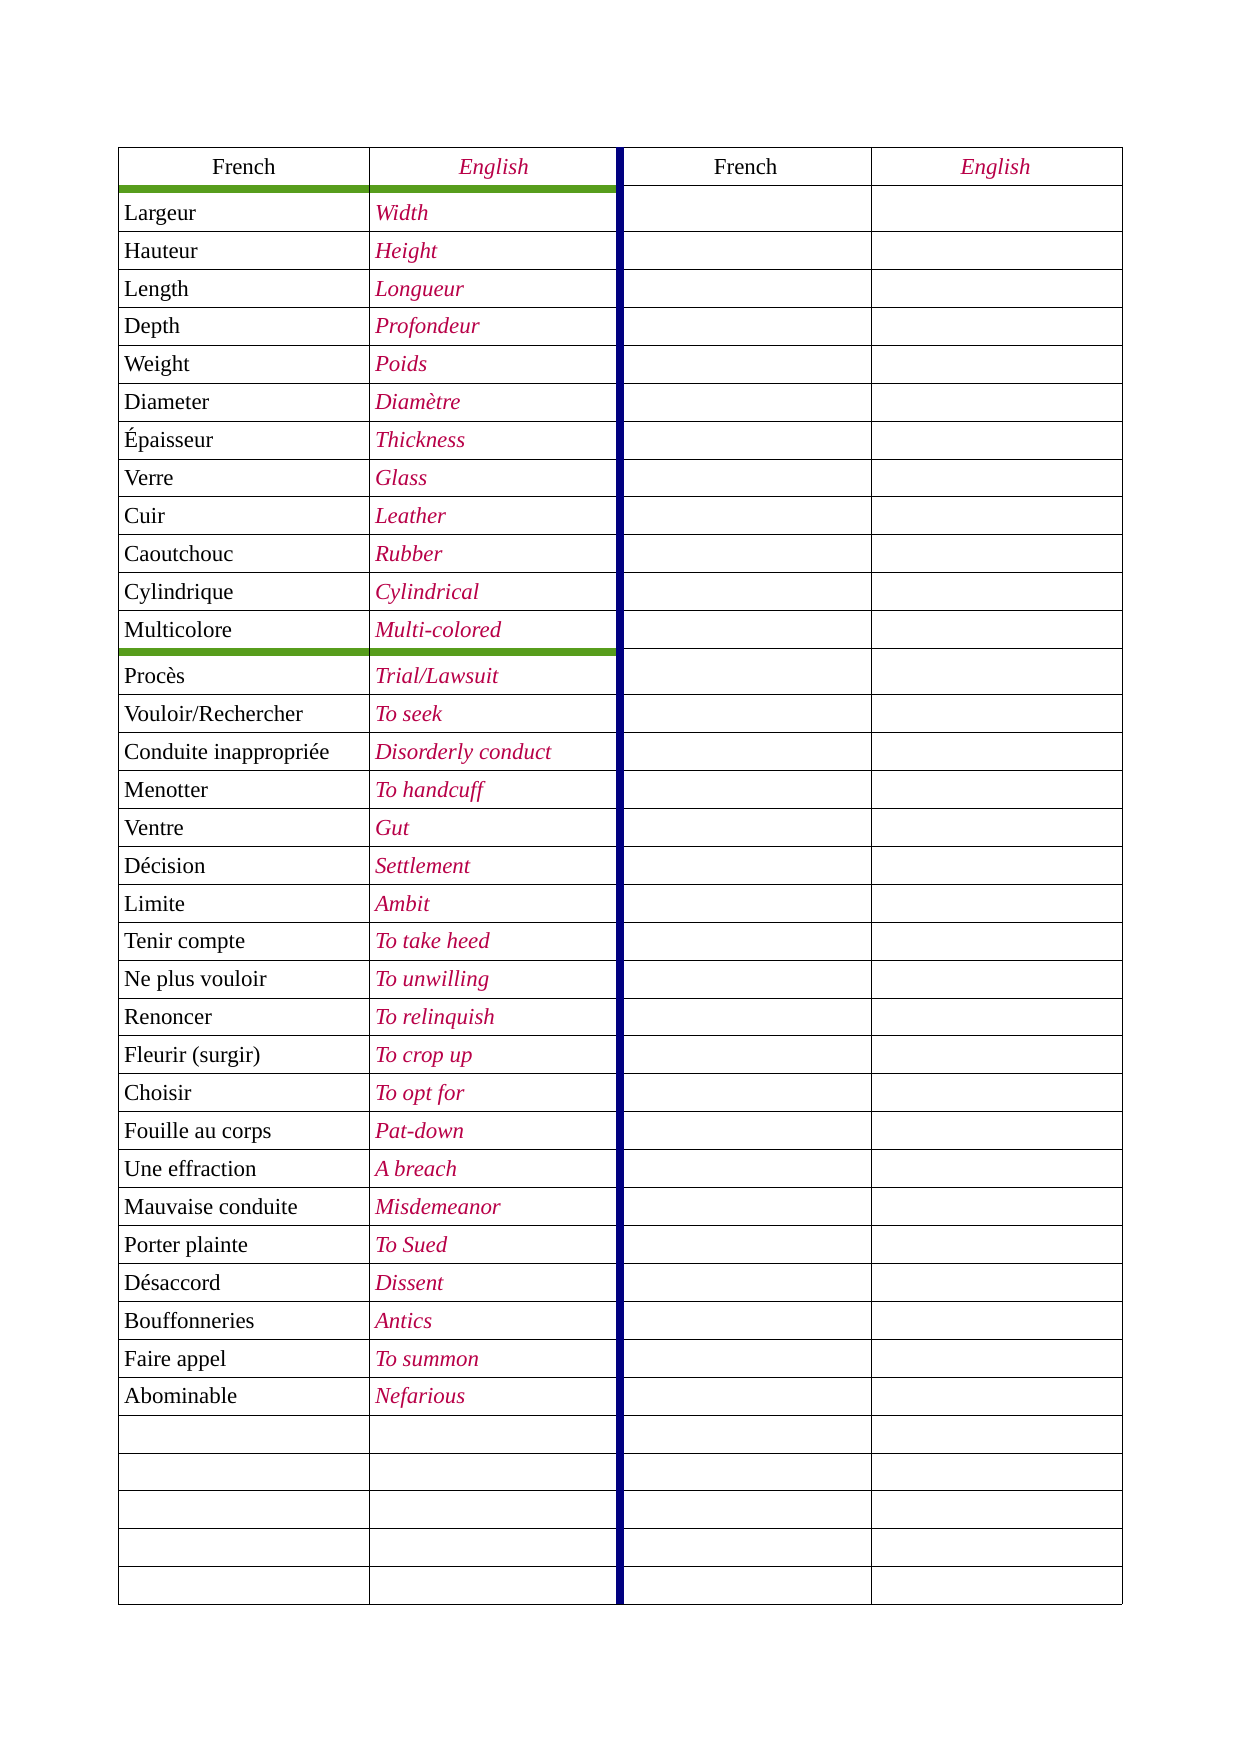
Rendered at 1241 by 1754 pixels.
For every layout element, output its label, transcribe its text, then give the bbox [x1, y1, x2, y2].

table_cell [872, 771, 1122, 808]
table_cell Une effraction [119, 1150, 369, 1187]
table_cell [624, 535, 871, 572]
table_cell Décision [119, 847, 369, 884]
table_cell [624, 422, 871, 458]
table_cell [872, 999, 1122, 1035]
table_cell [624, 649, 871, 694]
table_cell Abominable [119, 1378, 369, 1414]
table_cell Choisir [119, 1074, 369, 1111]
table_cell Glass [370, 460, 616, 496]
table_cell [624, 1150, 871, 1187]
table_cell Depth [119, 308, 369, 345]
table_cell [872, 308, 1122, 345]
table_header French [119, 148, 369, 185]
table_cell [624, 885, 871, 922]
table_cell [872, 1150, 1122, 1187]
table_cell [370, 1416, 616, 1452]
table_header English [872, 148, 1122, 185]
table_cell To seek [370, 695, 616, 732]
table_cell [872, 1416, 1122, 1452]
table_cell [119, 1567, 369, 1604]
table_cell Procès [119, 656, 369, 694]
table_cell Pat-down [370, 1112, 616, 1149]
table_cell Longueur [370, 270, 616, 307]
table_cell [624, 999, 871, 1035]
table_cell [624, 186, 871, 231]
table_cell Antics [370, 1302, 616, 1339]
table_cell [624, 771, 871, 808]
table_cell [872, 1112, 1122, 1149]
table_cell [624, 232, 871, 269]
table_cell [872, 809, 1122, 846]
table_cell [872, 733, 1122, 770]
table_cell [624, 308, 871, 345]
table_cell Bouffonneries [119, 1302, 369, 1339]
table_cell [624, 1340, 871, 1377]
table_cell Épaisseur [119, 422, 369, 458]
table_cell [624, 809, 871, 846]
table_cell [624, 1226, 871, 1263]
table_cell [624, 695, 871, 732]
table_cell [872, 1226, 1122, 1263]
table_cell [624, 1378, 871, 1414]
table_cell [872, 1188, 1122, 1225]
table_cell [872, 847, 1122, 884]
table_cell [624, 460, 871, 496]
table_cell Cylindrique [119, 573, 369, 610]
table_cell Gut [370, 809, 616, 846]
table_cell To handcuff [370, 771, 616, 808]
table_cell [872, 346, 1122, 383]
table_cell [624, 1264, 871, 1301]
table_cell [624, 847, 871, 884]
table_cell Tenir compte [119, 923, 369, 959]
table_cell [624, 733, 871, 770]
table_cell Multi-colored [370, 611, 616, 648]
table_cell [872, 649, 1122, 694]
table_cell Désaccord [119, 1264, 369, 1301]
table_cell [119, 1529, 369, 1566]
table_cell [872, 535, 1122, 572]
table_cell Rubber [370, 535, 616, 572]
table_cell [119, 1491, 369, 1528]
table_cell Dissent [370, 1264, 616, 1301]
table_cell Poids [370, 346, 616, 383]
table_cell [872, 1567, 1122, 1604]
table_cell Cylindrical [370, 573, 616, 610]
table_cell [872, 961, 1122, 997]
table_cell [119, 1416, 369, 1452]
table_cell [872, 885, 1122, 922]
table_cell Diameter [119, 384, 369, 421]
table_cell To Sued [370, 1226, 616, 1263]
table_cell [624, 961, 871, 997]
table_cell [370, 1567, 616, 1604]
table_cell [624, 1036, 871, 1073]
table_cell [624, 923, 871, 959]
table_cell [872, 573, 1122, 610]
table_cell [370, 1454, 616, 1490]
table_cell Leather [370, 497, 616, 534]
table_cell [872, 1074, 1122, 1111]
table_cell [872, 1529, 1122, 1566]
table_cell Faire appel [119, 1340, 369, 1377]
table_cell Verre [119, 460, 369, 496]
table_cell [624, 1302, 871, 1339]
table_cell [872, 186, 1122, 231]
table_cell To summon [370, 1340, 616, 1377]
table_cell Profondeur [370, 308, 616, 345]
table_cell [872, 497, 1122, 534]
table_cell [872, 232, 1122, 269]
table_cell Ambit [370, 885, 616, 922]
table_cell [624, 1567, 871, 1604]
table_cell [872, 1491, 1122, 1528]
table_cell [872, 1302, 1122, 1339]
table_cell [624, 1416, 871, 1452]
table_cell [872, 270, 1122, 307]
table_cell To take heed [370, 923, 616, 959]
table_cell Vouloir/Rechercher [119, 695, 369, 732]
table_cell Misdemeanor [370, 1188, 616, 1225]
table_cell [872, 1454, 1122, 1490]
table_cell [624, 573, 871, 610]
table_cell Largeur [119, 193, 369, 231]
table_cell A breach [370, 1150, 616, 1187]
table_header French [624, 148, 871, 185]
table_cell Cuir [119, 497, 369, 534]
table_cell To crop up [370, 1036, 616, 1073]
table_cell Menotter [119, 771, 369, 808]
table_cell [624, 346, 871, 383]
table_cell To opt for [370, 1074, 616, 1111]
table_cell Porter plainte [119, 1226, 369, 1263]
table_cell Mauvaise conduite [119, 1188, 369, 1225]
table_cell Conduite inappropriée [119, 733, 369, 770]
table_cell [872, 422, 1122, 458]
table_cell Nefarious [370, 1378, 616, 1414]
table_cell [624, 1454, 871, 1490]
table_cell Settlement [370, 847, 616, 884]
table_cell Limite [119, 885, 369, 922]
table_cell Ne plus vouloir [119, 961, 369, 997]
table_cell Width [370, 193, 616, 231]
table_cell [624, 1074, 871, 1111]
table_cell Diamètre [370, 384, 616, 421]
table_cell [624, 611, 871, 648]
table_cell [872, 384, 1122, 421]
table_cell Fouille au corps [119, 1112, 369, 1149]
table_cell [872, 1036, 1122, 1073]
table_cell [872, 695, 1122, 732]
table_cell To relinquish [370, 999, 616, 1035]
table_cell [624, 1188, 871, 1225]
table_cell Hauteur [119, 232, 369, 269]
table_cell Caoutchouc [119, 535, 369, 572]
table_cell [624, 1529, 871, 1566]
table_cell Length [119, 270, 369, 307]
table_cell [872, 1378, 1122, 1414]
table_cell To unwilling [370, 961, 616, 997]
table_cell Trial/Lawsuit [370, 656, 616, 694]
table_cell Thickness [370, 422, 616, 458]
table_header English [370, 148, 616, 185]
table_cell [624, 270, 871, 307]
table_cell Renoncer [119, 999, 369, 1035]
table_cell [624, 384, 871, 421]
table_cell [624, 1491, 871, 1528]
table_cell Weight [119, 346, 369, 383]
table_cell [119, 1454, 369, 1490]
table_cell Fleurir (surgir) [119, 1036, 369, 1073]
table_cell [872, 1340, 1122, 1377]
table_cell [872, 923, 1122, 959]
table_cell [872, 611, 1122, 648]
table_cell [370, 1529, 616, 1566]
table_cell Height [370, 232, 616, 269]
table_cell [370, 1491, 616, 1528]
table_cell Multicolore [119, 611, 369, 648]
table_cell Disorderly conduct [370, 733, 616, 770]
table_cell [624, 1112, 871, 1149]
table_cell Ventre [119, 809, 369, 846]
table_cell [872, 460, 1122, 496]
table_cell [872, 1264, 1122, 1301]
table_cell [624, 497, 871, 534]
